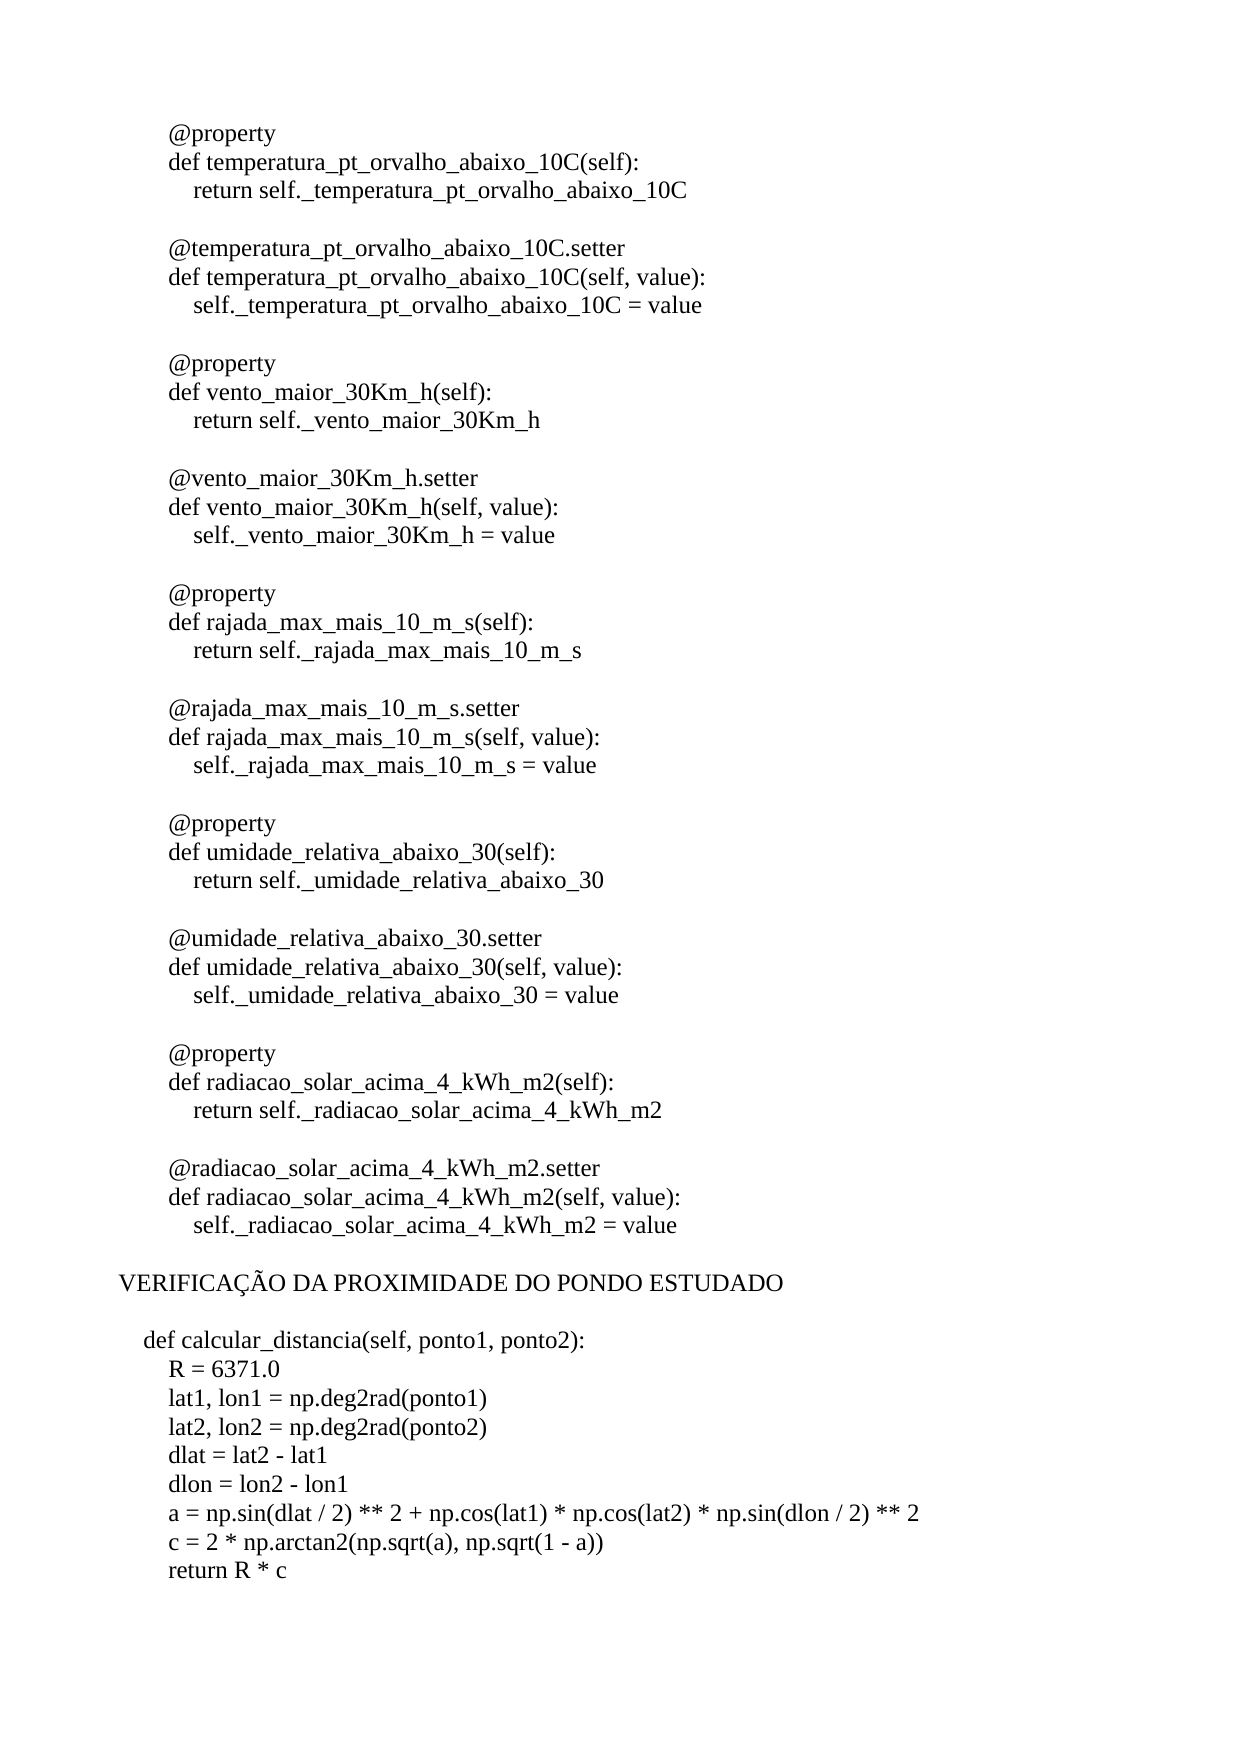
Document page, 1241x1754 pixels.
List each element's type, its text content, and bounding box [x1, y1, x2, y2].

text return R * c [118, 1556, 1122, 1584]
text @property [118, 1038, 1122, 1067]
text return self._radiacao_solar_acima_4_kWh_m2 [118, 1096, 1122, 1124]
text def radiacao_solar_acima_4_kWh_m2(self): [118, 1067, 1122, 1096]
text return self._temperatura_pt_orvalho_abaixo_10C [118, 176, 1122, 204]
text self._umidade_relativa_abaixo_30 = value [118, 981, 1122, 1009]
text def temperatura_pt_orvalho_abaixo_10C(self, value): [118, 262, 1122, 291]
text def vento_maior_30Km_h(self, value): [118, 492, 1122, 521]
text @property [118, 578, 1122, 607]
text return self._umidade_relativa_abaixo_30 [118, 866, 1122, 894]
text def umidade_relativa_abaixo_30(self, value): [118, 952, 1122, 981]
text @temperatura_pt_orvalho_abaixo_10C.setter [118, 233, 1122, 262]
text return self._vento_maior_30Km_h [118, 406, 1122, 434]
text @property [118, 808, 1122, 837]
text def rajada_max_mais_10_m_s(self, value): [118, 722, 1122, 751]
text VERIFICAÇÃO DA PROXIMIDADE DO PONDO ESTUDADO [118, 1268, 1122, 1297]
text self._temperatura_pt_orvalho_abaixo_10C = value [118, 291, 1122, 319]
text lat2, lon2 = np.deg2rad(ponto2) [118, 1412, 1122, 1441]
text def vento_maior_30Km_h(self): [118, 377, 1122, 406]
text return self._rajada_max_mais_10_m_s [118, 636, 1122, 664]
text @property [118, 348, 1122, 377]
text def temperatura_pt_orvalho_abaixo_10C(self): [118, 147, 1122, 176]
text def rajada_max_mais_10_m_s(self): [118, 607, 1122, 636]
text self._radiacao_solar_acima_4_kWh_m2 = value [118, 1211, 1122, 1239]
text self._rajada_max_mais_10_m_s = value [118, 751, 1122, 779]
text def calcular_distancia(self, ponto1, ponto2): [118, 1326, 1122, 1354]
text @radiacao_solar_acima_4_kWh_m2.setter [118, 1153, 1122, 1182]
text @property [118, 118, 1122, 147]
text R = 6371.0 [118, 1354, 1122, 1383]
text @rajada_max_mais_10_m_s.setter [118, 693, 1122, 722]
text def radiacao_solar_acima_4_kWh_m2(self, value): [118, 1182, 1122, 1211]
text lat1, lon1 = np.deg2rad(ponto1) [118, 1383, 1122, 1412]
text @vento_maior_30Km_h.setter [118, 463, 1122, 492]
text self._vento_maior_30Km_h = value [118, 521, 1122, 549]
text @umidade_relativa_abaixo_30.setter [118, 923, 1122, 952]
text dlon = lon2 - lon1 [118, 1469, 1122, 1498]
text dlat = lat2 - lat1 [118, 1441, 1122, 1469]
text a = np.sin(dlat / 2) ** 2 + np.cos(lat1) * np.cos(lat2) * np.sin(dlon / 2) ** 2 [118, 1498, 1122, 1527]
text c = 2 * np.arctan2(np.sqrt(a), np.sqrt(1 - a)) [118, 1527, 1122, 1556]
text def umidade_relativa_abaixo_30(self): [118, 837, 1122, 866]
